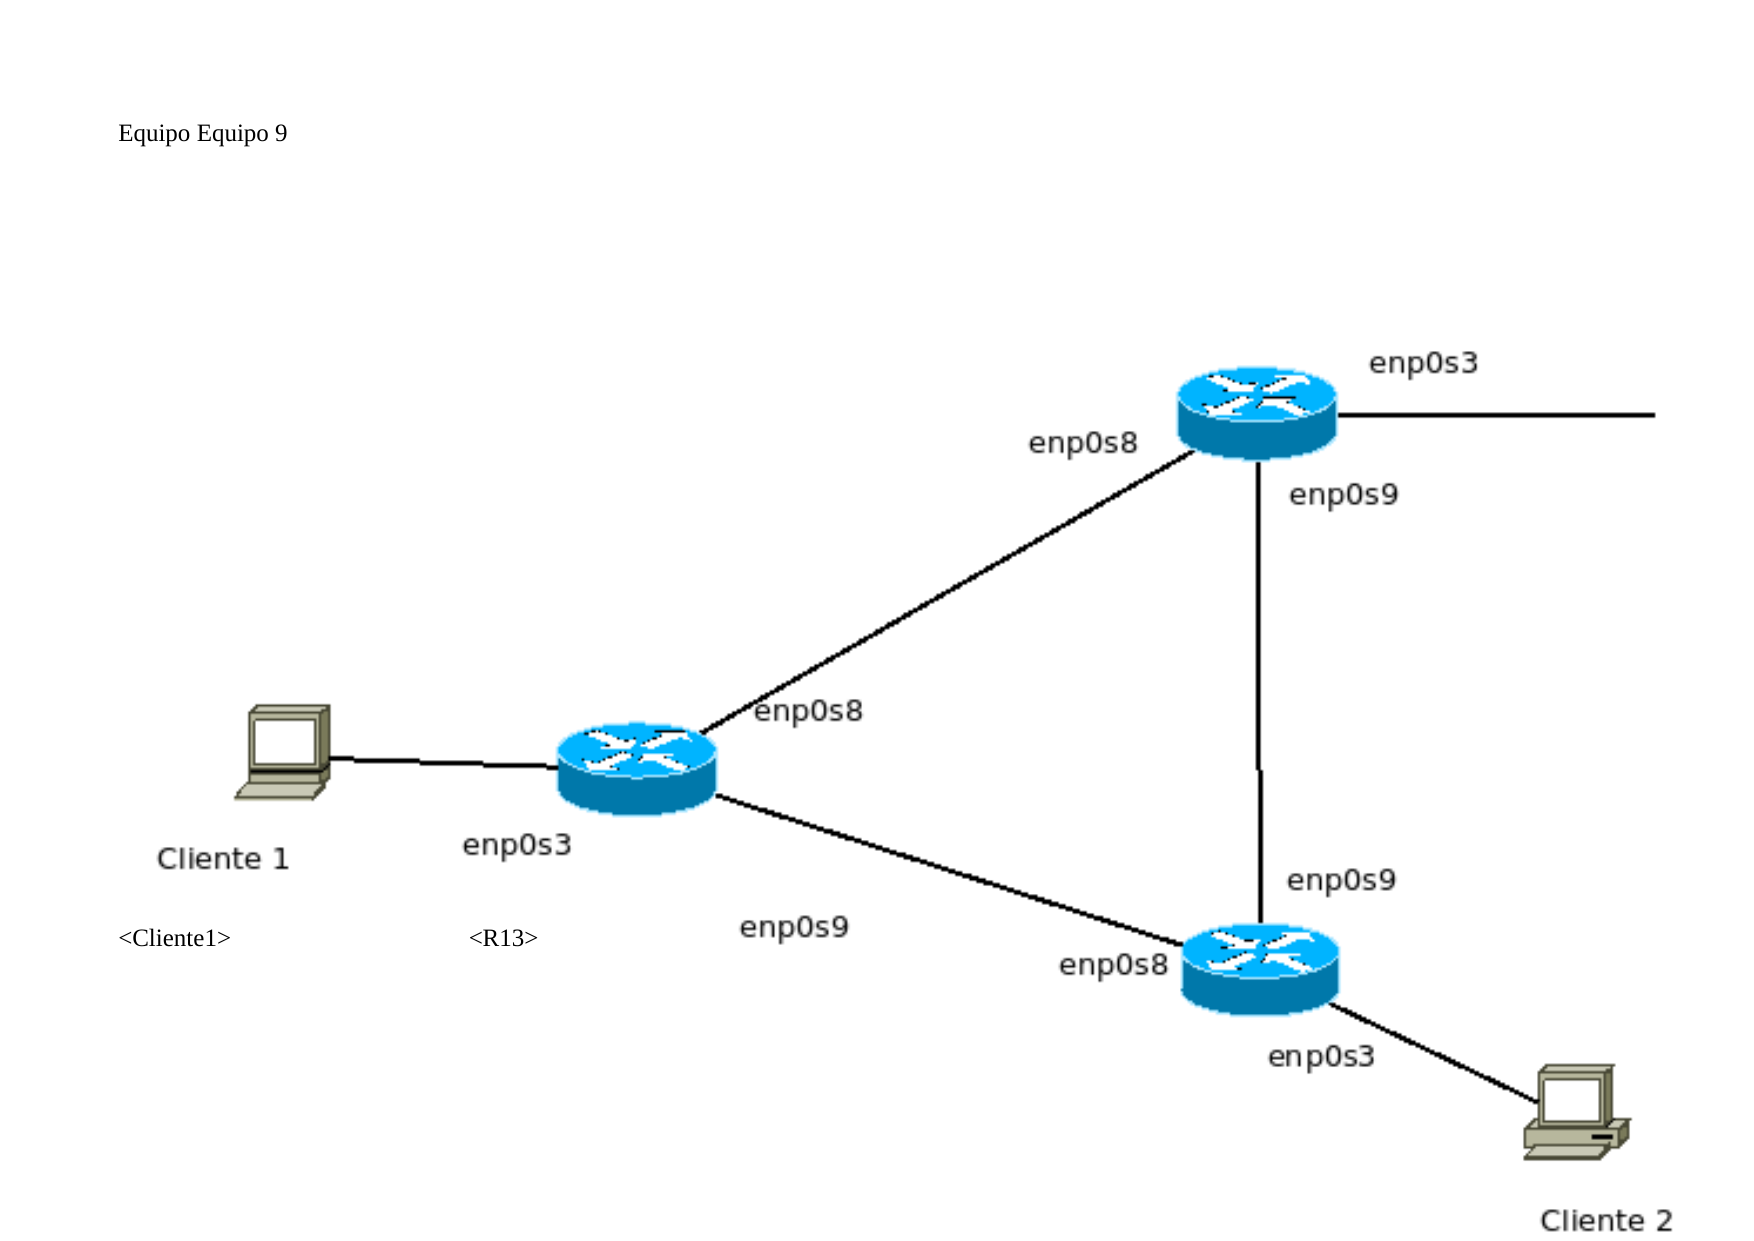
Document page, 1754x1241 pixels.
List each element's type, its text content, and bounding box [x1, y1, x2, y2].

text <Cliente1> <R13> [118, 923, 155, 952]
picture [155, 343, 1677, 1241]
text Equipo Equipo 9 [118, 118, 1636, 147]
